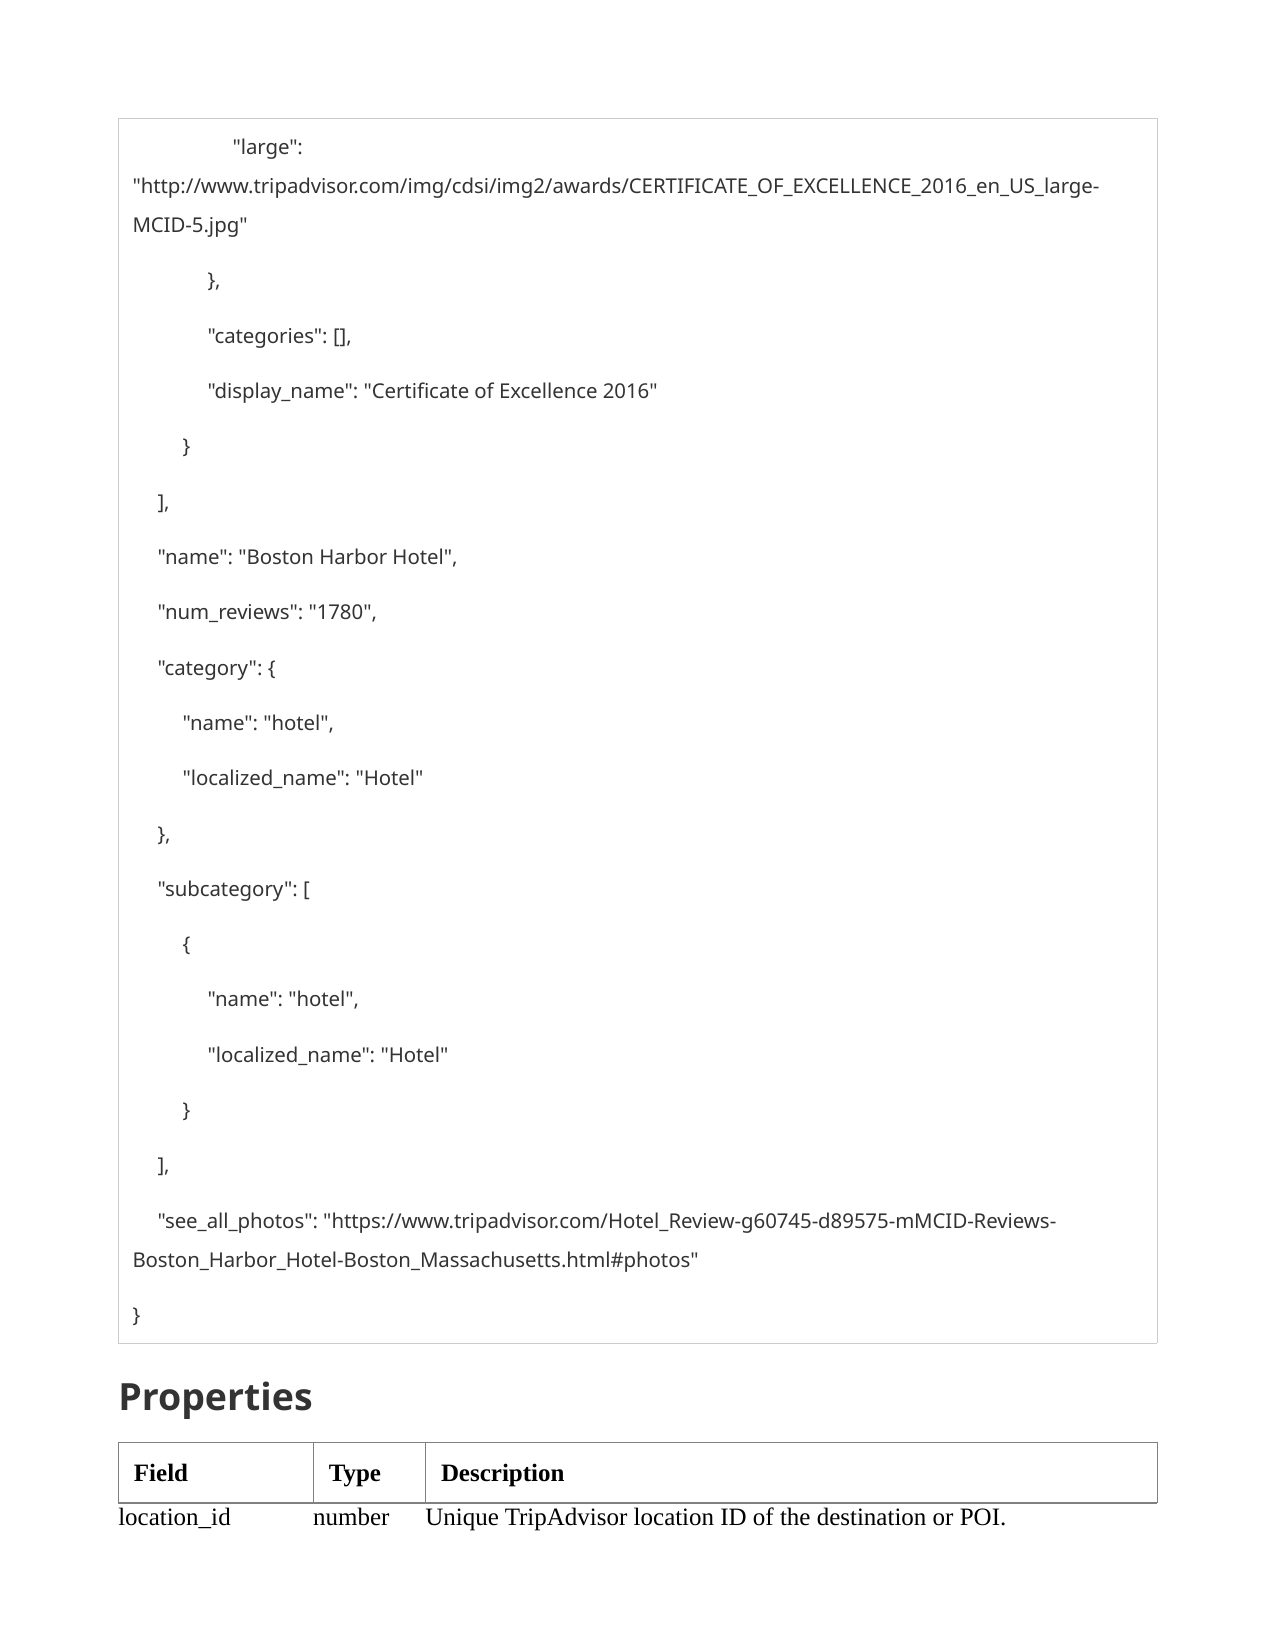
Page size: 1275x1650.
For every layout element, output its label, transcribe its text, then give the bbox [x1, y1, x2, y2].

text "subcategory": [ [119, 860, 1157, 902]
text "name": "hotel", [119, 971, 1157, 1013]
text "category": { [119, 639, 1157, 681]
text "categories": [], [119, 307, 1157, 349]
text "num_reviews": "1780", [119, 584, 1157, 626]
text "localized_name": "Hotel" [119, 750, 1157, 792]
text ], [119, 473, 1157, 515]
text } [119, 1082, 1157, 1124]
text "display_name": "Certificate of Excellence 2016" [119, 362, 1157, 405]
text "large": "http://www.tripadvisor.com/img/cdsi/img2/awards/CERTIFICATE_OF_EXCELLENCE_2016_en_US_large-MCID-5.jpg" [119, 119, 1157, 239]
subtitle Properties [118, 1370, 1157, 1421]
table_cell location_id [118, 1504, 313, 1531]
text "localized_name": "Hotel" [119, 1026, 1157, 1068]
text "see_all_photos": "https://www.tripadvisor.com/Hotel_Review-g60745-d89575-mMCID-Reviews-Boston_Harbor_Hotel-Boston_Massachusetts.html#photos" [119, 1192, 1157, 1274]
table_header Type [314, 1443, 425, 1502]
table_cell number [313, 1504, 425, 1531]
text }, [119, 252, 1157, 294]
table_header Field [119, 1443, 313, 1502]
text { [119, 916, 1157, 958]
table_header Description [426, 1443, 1157, 1502]
table_cell Unique TripAdvisor location ID of the destination or POI. [425, 1504, 1157, 1531]
text } [119, 418, 1157, 460]
text "name": "hotel", [119, 694, 1157, 737]
text ], [119, 1137, 1157, 1179]
text }, [119, 805, 1157, 847]
text } [119, 1287, 1157, 1343]
text "name": "Boston Harbor Hotel", [119, 528, 1157, 571]
